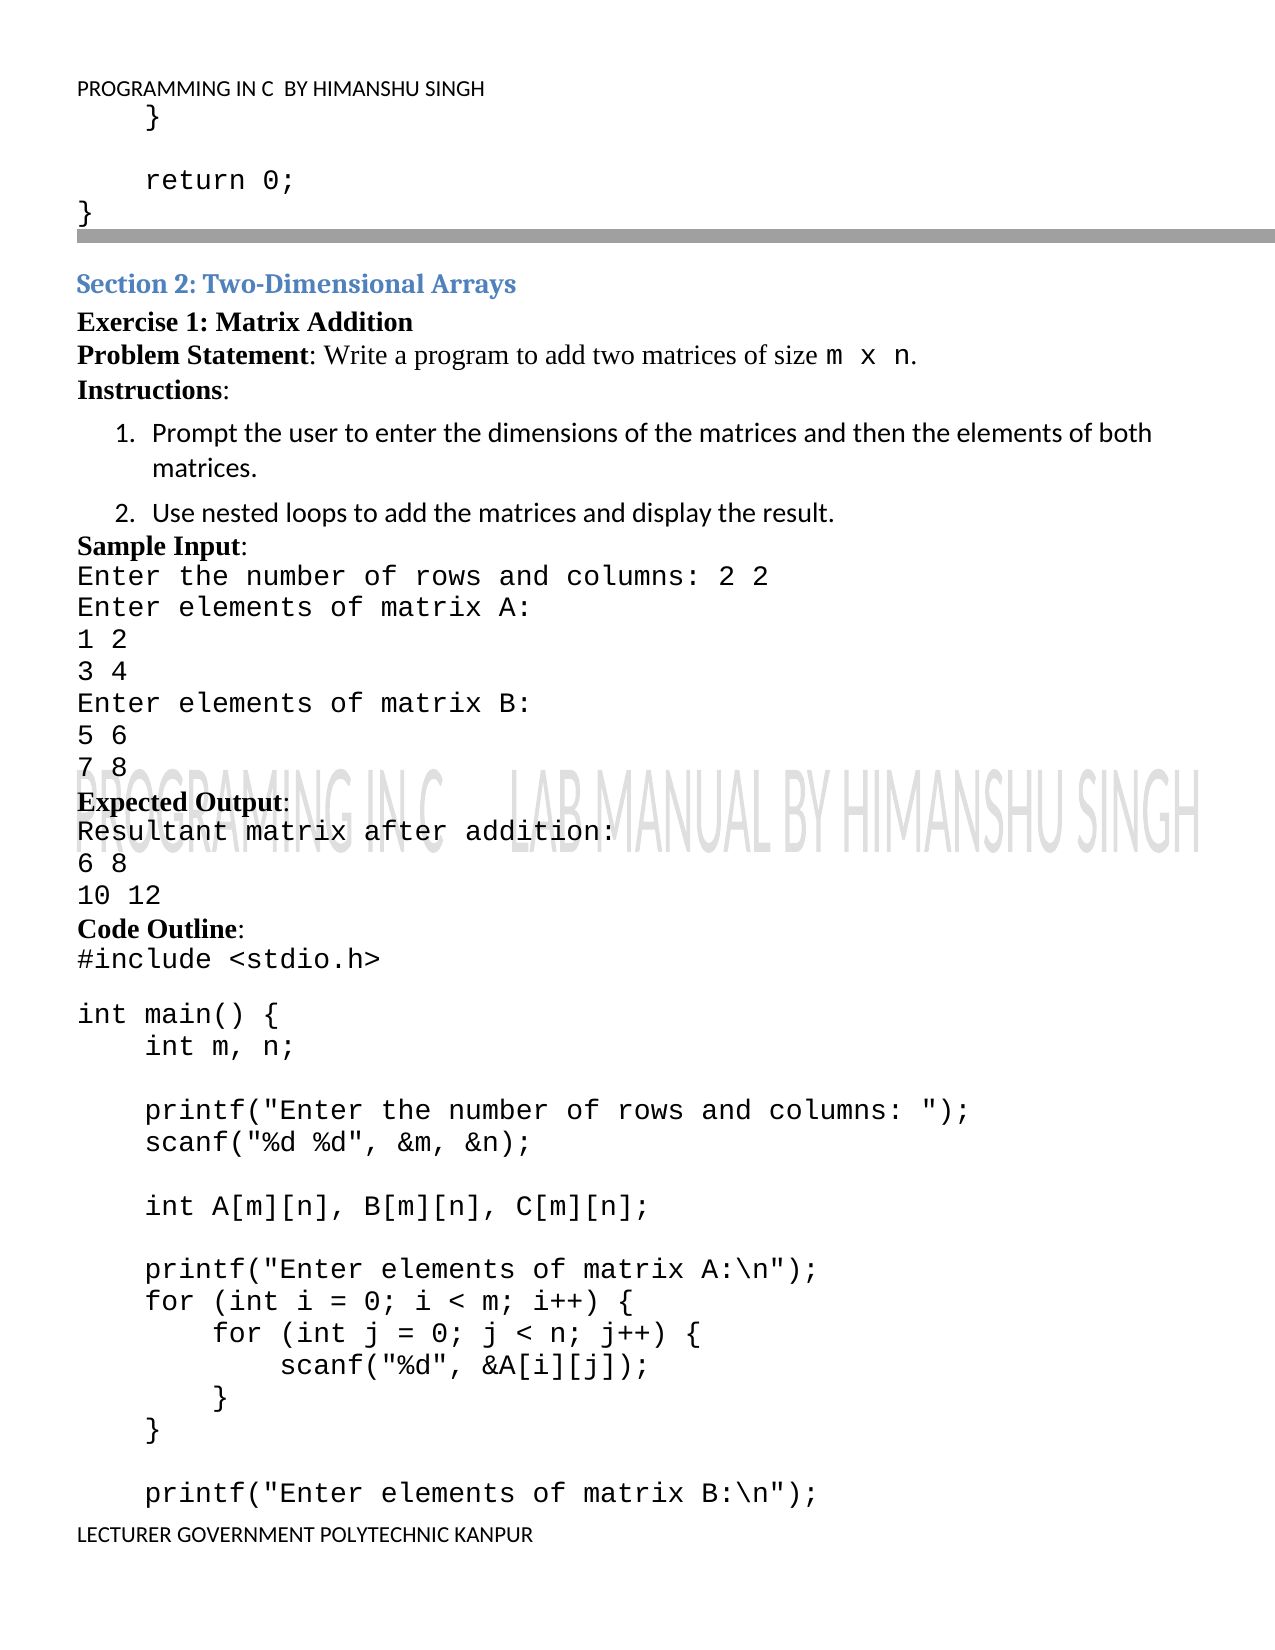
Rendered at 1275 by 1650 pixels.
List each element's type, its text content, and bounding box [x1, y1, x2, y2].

text Expected Output: [759, 784, 785, 817]
text Expected Output: [963, 784, 975, 817]
text Expected Output: [653, 784, 665, 817]
text Expected Output: [921, 784, 933, 817]
text Resultant matrix after addition: [891, 817, 916, 849]
text Expected Output: [116, 784, 128, 817]
subtitle Objective [983, 817, 1004, 849]
text Expected Output: [721, 784, 732, 817]
text #include <stdio.h> [77, 945, 1198, 977]
subtitle Objective [1077, 817, 1097, 849]
text Expected Output: [162, 784, 189, 817]
subtitle Objective [635, 817, 662, 849]
text Resultant matrix after addition: [248, 817, 272, 849]
subtitle Objective [325, 817, 352, 849]
subtitle Section 2: Two-Dimensional Arrays [77, 268, 1198, 301]
subtitle Objective [391, 817, 405, 849]
subtitle Objective [608, 817, 621, 841]
subtitle Objective [189, 817, 205, 838]
text Expected Output: [130, 784, 149, 817]
text Expected Output: [801, 784, 815, 817]
text 10 12 [77, 881, 1198, 913]
subtitle Objective [1101, 817, 1107, 849]
text Expected Output: [1121, 784, 1133, 817]
text Expected Output: [251, 784, 269, 817]
text int main() { [77, 1001, 1198, 1032]
text Resultant matrix after addition: [425, 817, 512, 849]
text Expected Output: [742, 784, 754, 817]
subtitle Objective [677, 817, 691, 849]
text Expected Output: [895, 784, 912, 817]
text scanf("%d", &A[i][j]); [77, 1351, 1198, 1383]
subtitle Objective [1026, 817, 1032, 849]
text for (int i = 0; i < m; i++) { [77, 1287, 1198, 1319]
list Prompt the user to enter the dimensions of the matrices and then the elements of both matrices. [114, 416, 1198, 484]
text printf("Enter elements of matrix B:\n"); [77, 1479, 1198, 1511]
text 3 4 [77, 657, 1198, 689]
subtitle Objective [1143, 817, 1170, 849]
text Expected Output: [1062, 784, 1088, 817]
text Enter elements of matrix A: [77, 593, 1198, 625]
text Expected Output: [388, 784, 400, 817]
text Expected Output: [674, 784, 686, 817]
text Expected Output: [548, 784, 560, 817]
text 7 8 [77, 753, 1198, 784]
text Expected Output: [606, 784, 623, 817]
text Resultant matrix after addition: [1057, 817, 1092, 849]
text Expected Output: [405, 784, 422, 817]
text Expected Output: [980, 784, 994, 817]
text Resultant matrix after addition: [405, 817, 426, 849]
subtitle Objective [897, 817, 910, 841]
text Resultant matrix after addition: [821, 817, 844, 849]
text Enter elements of matrix B: [77, 689, 1198, 721]
text } [77, 1415, 1198, 1447]
subtitle Exercise 1: Matrix Addition [77, 306, 1198, 338]
subtitle Objective [966, 817, 980, 849]
text Expected Output: [702, 784, 716, 817]
text printf("Enter the number of rows and columns: "); [77, 1096, 1198, 1128]
text Expected Output: [202, 784, 221, 817]
text Expected Output: [304, 784, 316, 817]
subtitle Objective [157, 817, 184, 849]
text for (int j = 0; j < n; j++) { [77, 1319, 1198, 1351]
text Expected Output: [631, 784, 644, 817]
text Problem Statement: Write a program to add two matrices of size m x n. [77, 338, 1198, 373]
subtitle Objective [125, 817, 152, 849]
subtitle Objective [560, 817, 581, 849]
text Resultant matrix after addition: [577, 817, 597, 849]
text Expected Output: [1148, 784, 1174, 817]
text } [77, 102, 1198, 134]
subtitle Objective [754, 817, 771, 849]
text printf("Enter elements of matrix A:\n"); [77, 1256, 1198, 1287]
text Resultant matrix after addition: [759, 817, 785, 849]
subtitle Objective [1037, 817, 1062, 849]
subtitle Objective [200, 827, 211, 849]
subtitle Objective [512, 817, 539, 849]
subtitle Objective [539, 817, 557, 849]
text int A[m][n], B[m][n], C[m][n]; [77, 1192, 1198, 1224]
text int m, n; [77, 1032, 1198, 1064]
text scanf("%d %d", &m, &n); [77, 1128, 1198, 1160]
subtitle Objective [723, 817, 751, 849]
text Expected Output: [517, 784, 538, 817]
text Sample Input: [77, 529, 1198, 561]
text Expected Output: [943, 784, 955, 817]
text 5 6 [77, 721, 1198, 753]
text Expected Output: [990, 784, 1008, 817]
text Enter the number of rows and columns: 2 2 [77, 561, 1198, 593]
text Expected Output: [425, 784, 512, 817]
text 6 8 [77, 849, 1198, 881]
subtitle Objective [815, 817, 821, 849]
text Expected Output: [330, 784, 368, 817]
subtitle Objective [253, 817, 267, 841]
subtitle Objective [101, 817, 117, 830]
subtitle Objective [77, 817, 93, 849]
list Use nested loops to add the matrices and display the result. [114, 495, 1198, 529]
subtitle Objective [924, 817, 952, 849]
subtitle Objective [307, 817, 321, 849]
text Expected Output: [1083, 784, 1101, 817]
subtitle Objective [215, 817, 239, 849]
subtitle Objective [423, 834, 444, 849]
text } [77, 1383, 1198, 1415]
text Instructions: [77, 373, 1198, 405]
text Expected Output: [1043, 784, 1057, 817]
text Expected Output: [576, 784, 597, 817]
text } [77, 197, 1198, 229]
subtitle Objective [696, 817, 721, 849]
text Resultant matrix after addition: [602, 817, 627, 849]
subtitle Objective [785, 817, 806, 849]
text return 0; [77, 166, 1198, 197]
text 1 2 [77, 625, 1198, 657]
text Code Outline: [77, 913, 1198, 945]
text Expected Output: [822, 784, 844, 817]
subtitle Objective [1174, 817, 1180, 849]
subtitle Objective [1125, 817, 1138, 849]
